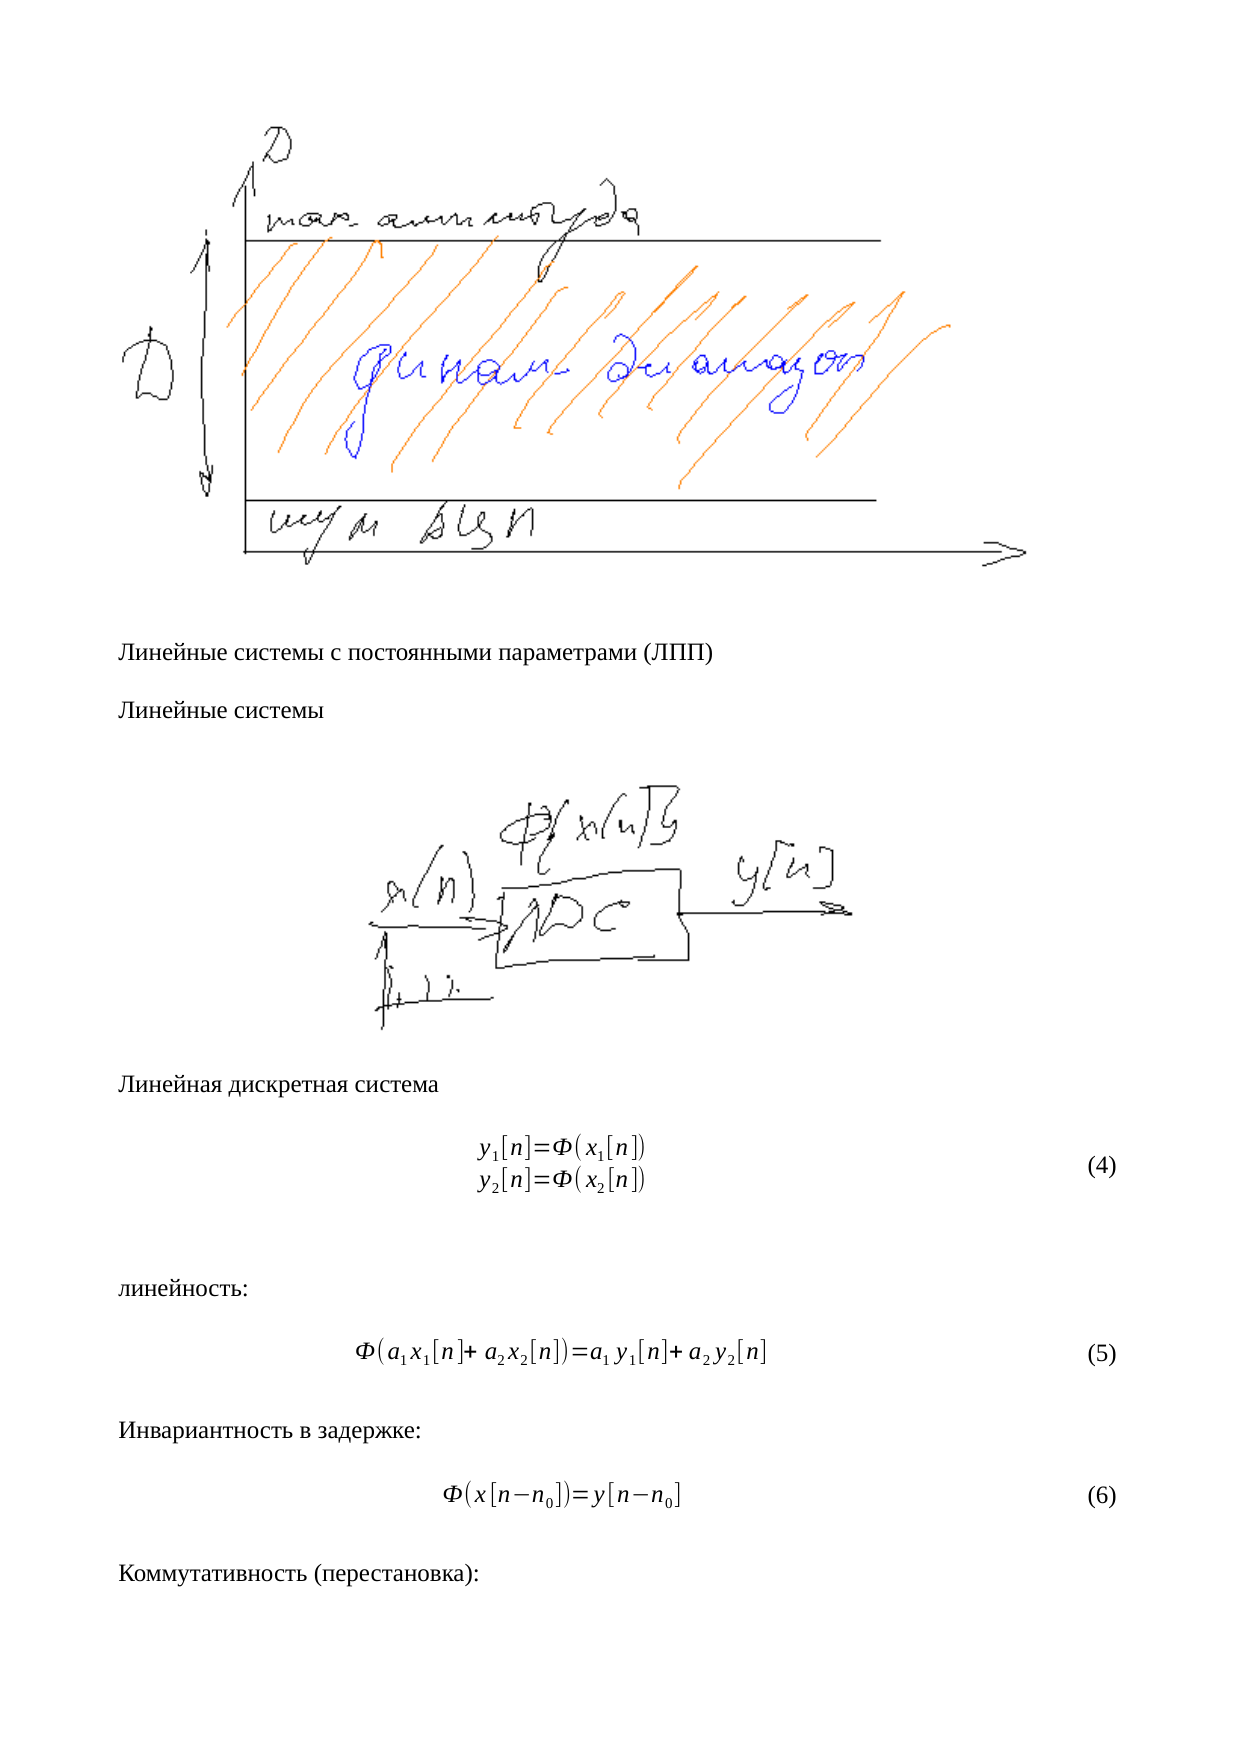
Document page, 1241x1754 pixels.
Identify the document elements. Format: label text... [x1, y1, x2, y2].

table_header [118, 1473, 1010, 1529]
picture [118, 118, 1123, 580]
text Коммутативность (перестановка): [118, 1558, 1122, 1587]
text Линейные системы с постоянными параметрами (ЛПП) [118, 637, 1122, 666]
text линейность: [118, 1273, 1122, 1301]
text Инвариантность в задержке: [118, 1415, 1122, 1444]
table_header (6) [1010, 1473, 1122, 1529]
text Линейные системы [118, 695, 1122, 724]
table_header (4) [1010, 1126, 1122, 1215]
picture [336, 723, 904, 1049]
text Линейная дискретная система [118, 1069, 1122, 1097]
table_header (5) [1010, 1330, 1122, 1387]
table_header [118, 1330, 1010, 1387]
table_header [118, 1126, 1010, 1215]
